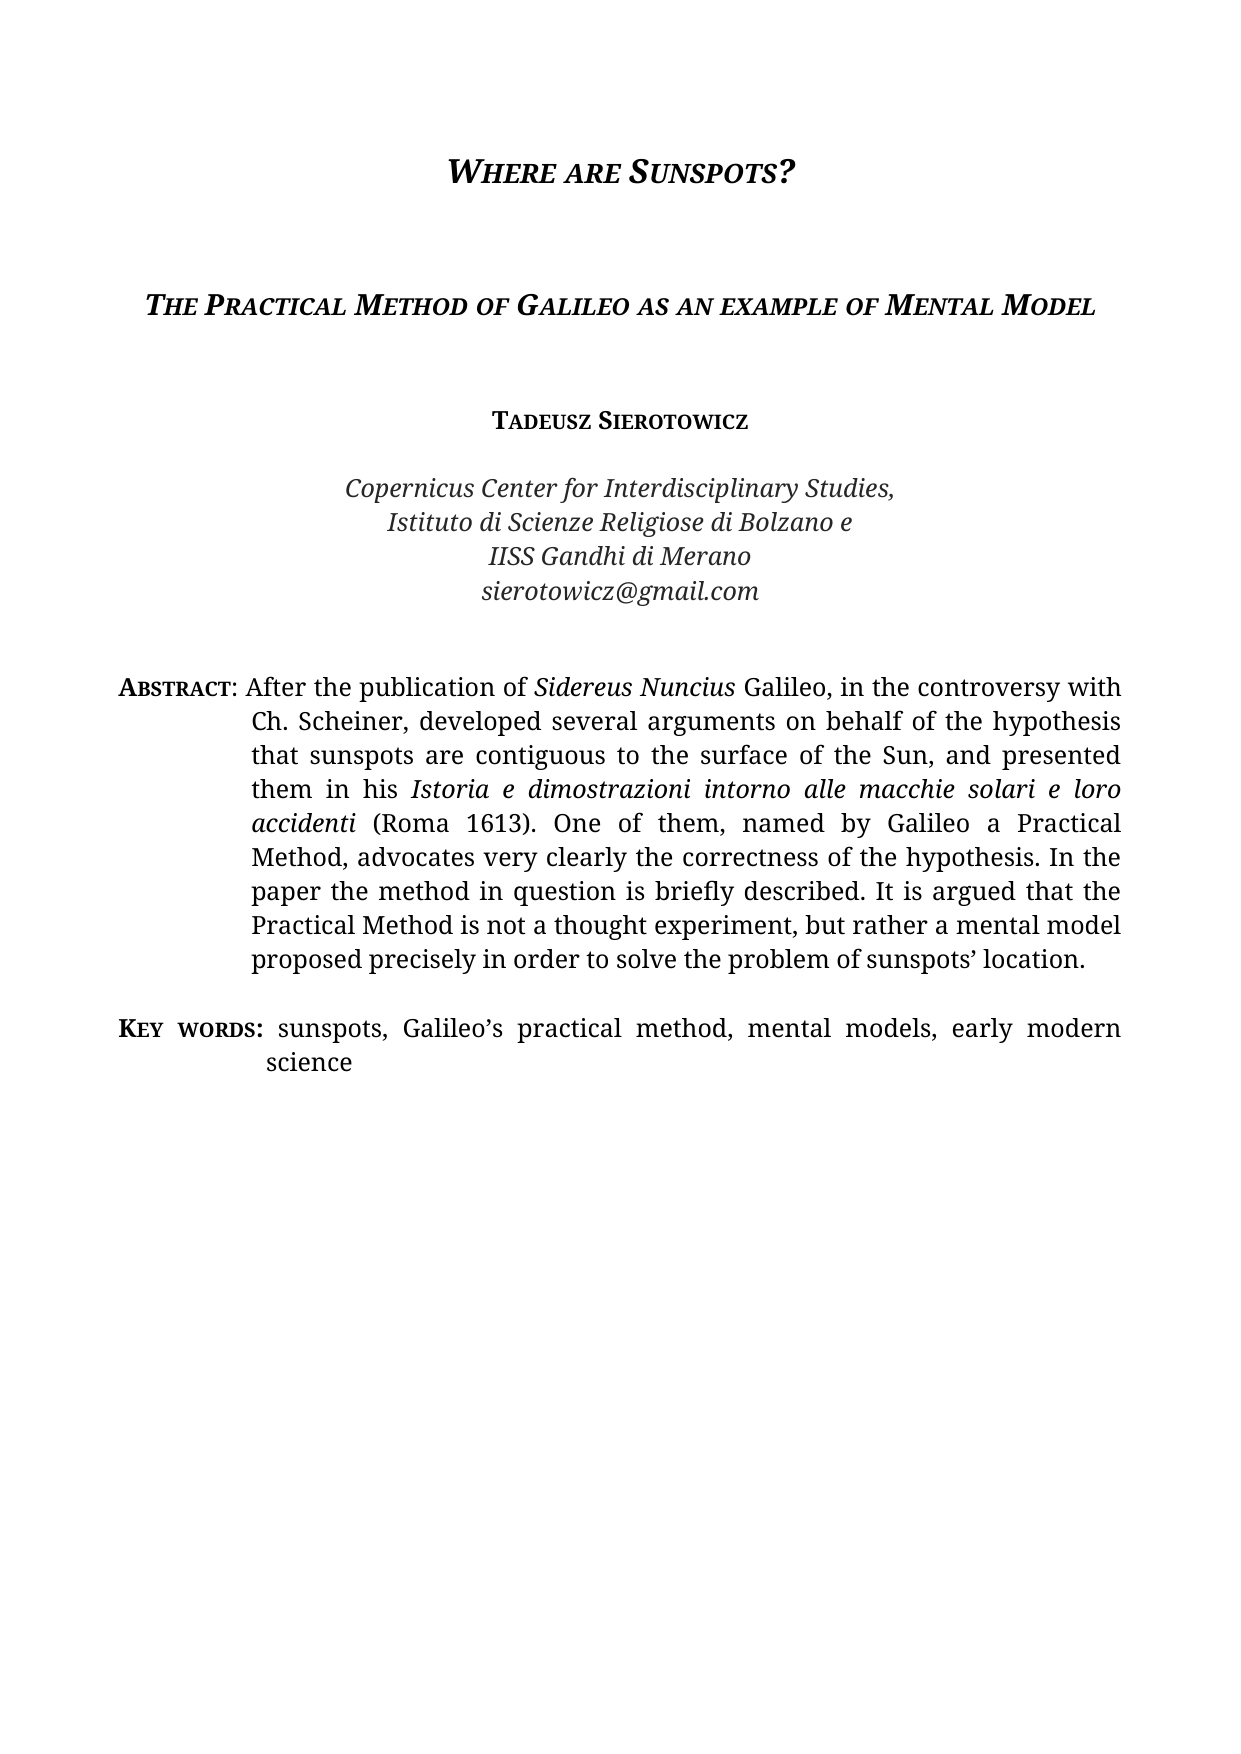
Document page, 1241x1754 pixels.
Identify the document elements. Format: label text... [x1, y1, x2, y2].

text Copernicus Center for Interdisciplinary Studies, [118, 471, 1122, 505]
text Where are Sunspots? [118, 148, 1122, 193]
text sierotowicz@gmail.com [118, 573, 1122, 607]
text Key words: sunspots, Galileo’s practical method, mental models, early modern science [118, 1010, 1122, 1078]
text Istituto di Scienze Religiose di Bolzano e [118, 505, 1122, 539]
subtitle Tadeusz Sierotowicz [118, 403, 1122, 437]
text Abstract: After the publication of Sidereus Nuncius Galileo, in the controversy with Ch. Scheiner, developed several arguments on behalf of the hypothesis that sunspots are contiguous to the surface of the Sun, and presented them in his Istoria e dimostrazioni intorno alle macchie solari e loro accidenti (Roma 1613). One of them, named by Galileo a Practical Method, advocates very clearly the correctness of the hypothesis. In the paper the method in question is briefly described. It is argued that the Practical Method is not a thought experiment, but rather a mental model proposed precisely in order to solve the problem of sunspots’ location. [118, 669, 1122, 976]
text The Practical Method of Galileo as an example of Mental Model [118, 284, 1122, 323]
text IISS Gandhi di Merano [118, 539, 1122, 573]
